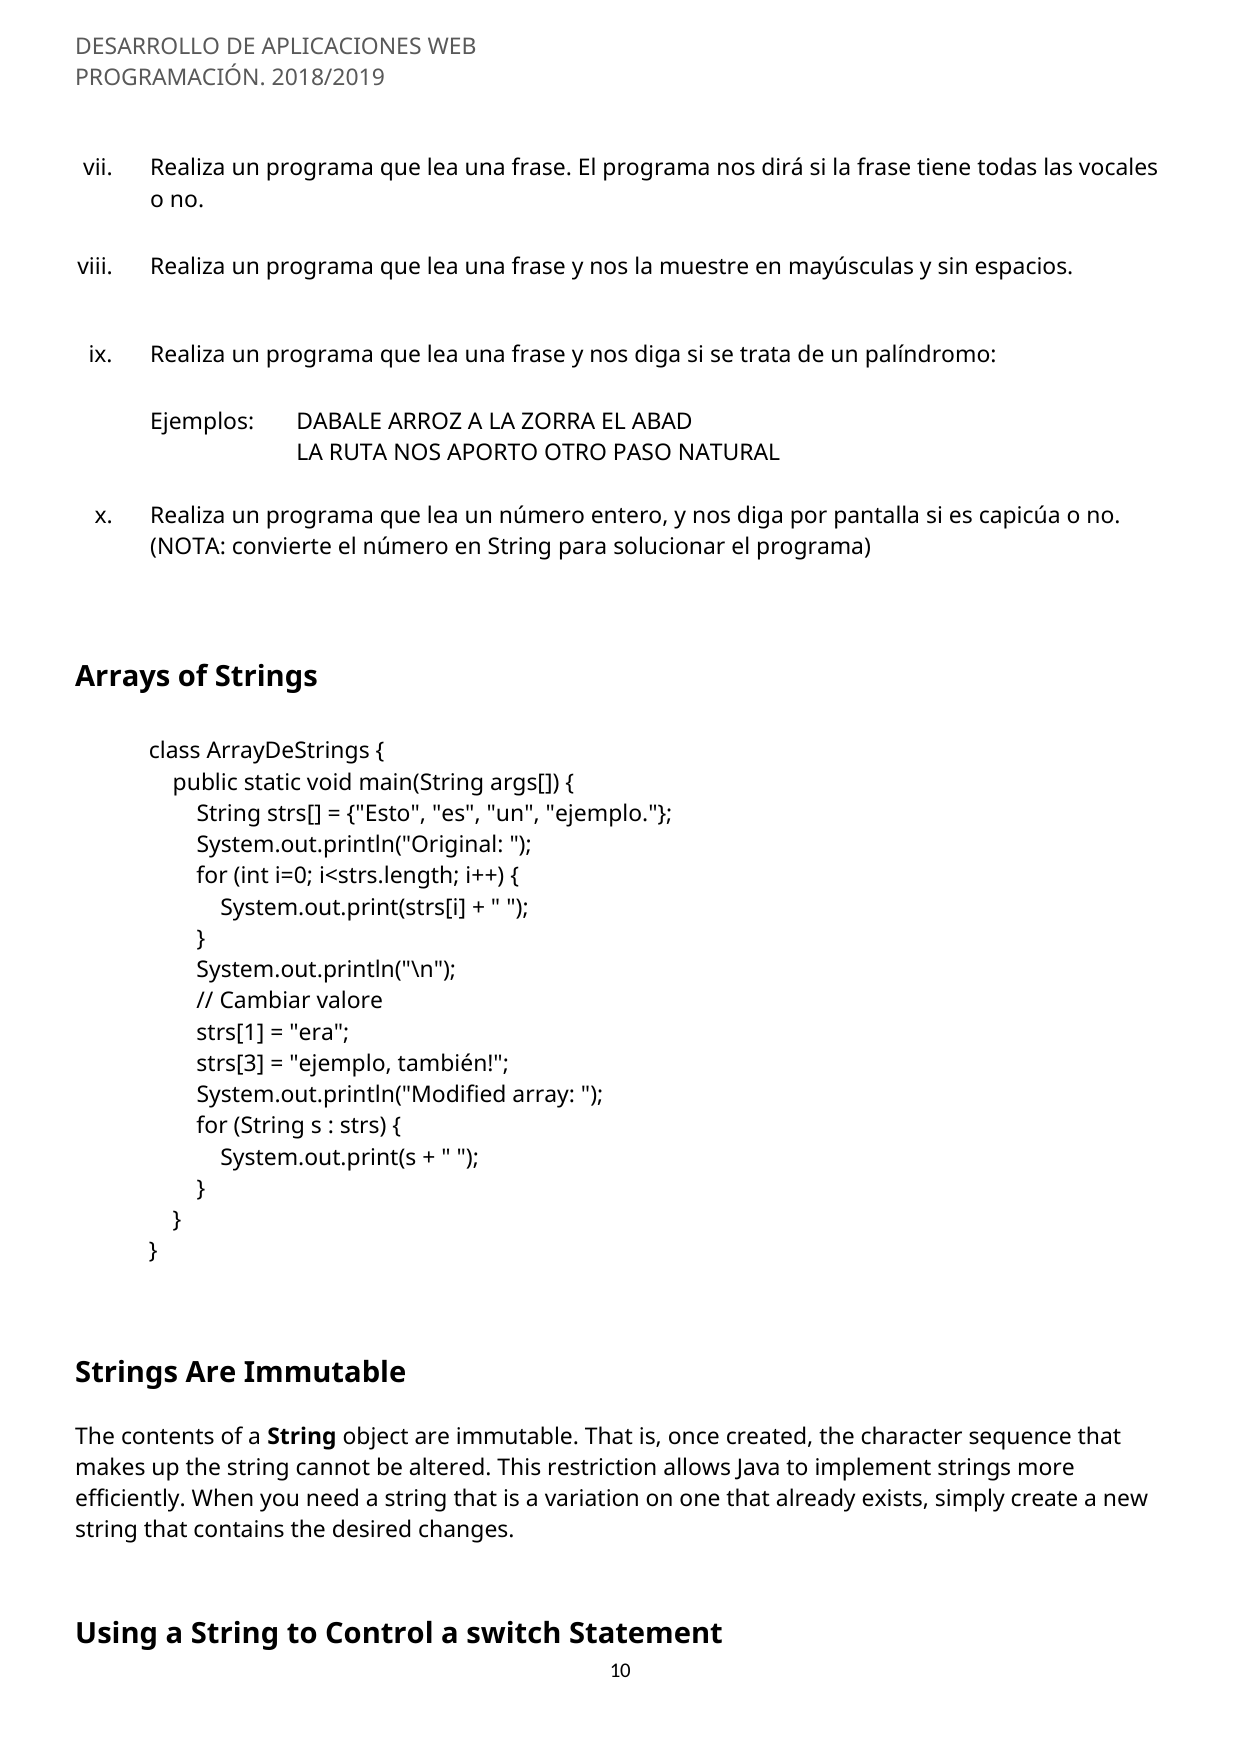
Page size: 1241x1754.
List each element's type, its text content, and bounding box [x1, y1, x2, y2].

list Realiza un programa que lea una frase y nos diga si se trata de un palíndromo: [112, 338, 1165, 369]
text class ArrayDeStrings { [149, 734, 1165, 765]
text } [149, 1234, 1165, 1265]
text strs[3] = "ejemplo, también!"; [149, 1047, 1165, 1078]
text System.out.println("\n"); [149, 953, 1165, 984]
text // Cambiar valore [149, 984, 1165, 1015]
text public static void main(String args[]) { [149, 765, 1165, 797]
text Ejemplos: DABALE ARROZ A LA ZORRA EL ABAD [150, 405, 1165, 436]
text Arrays of Strings [75, 655, 1165, 695]
text } [149, 1172, 1165, 1203]
list Realiza un programa que lea una frase. El programa nos dirá si la frase tiene todas las vocales o no. [112, 151, 1165, 214]
text System.out.println("Original: "); [149, 828, 1165, 859]
text Strings Are Immutable [75, 1352, 1165, 1391]
list Realiza un programa que lea una frase y nos la muestre en mayúsculas y sin espacios. [112, 250, 1165, 281]
text String strs[] = {"Esto", "es", "un", "ejemplo."}; [149, 797, 1165, 828]
text } [149, 1203, 1165, 1234]
text System.out.print(strs[i] + " "); [149, 890, 1165, 922]
text System.out.println("Modified array: "); [149, 1078, 1165, 1109]
list Realiza un programa que lea un número entero, y nos diga por pantalla si es capicúa o no. (NOTA: convierte el número en String para solucionar el programa) [112, 499, 1165, 561]
text strs[1] = "era"; [149, 1015, 1165, 1047]
text The contents of a String object are immutable. That is, once created, the character sequence that makes up the string cannot be altered. This restriction allows Java to implement strings more efficiently. When you need a string that is a variation on one that already exists, simply create a new string that contains the desired changes. [75, 1420, 1165, 1545]
text for (String s : strs) { [149, 1109, 1165, 1140]
text Using a String to Control a switch Statement [75, 1613, 1165, 1652]
text LA RUTA NOS APORTO OTRO PASO NATURAL [150, 436, 1165, 467]
text System.out.print(s + " "); [149, 1140, 1165, 1172]
text } [149, 922, 1165, 953]
text for (int i=0; i<strs.length; i++) { [149, 859, 1165, 890]
